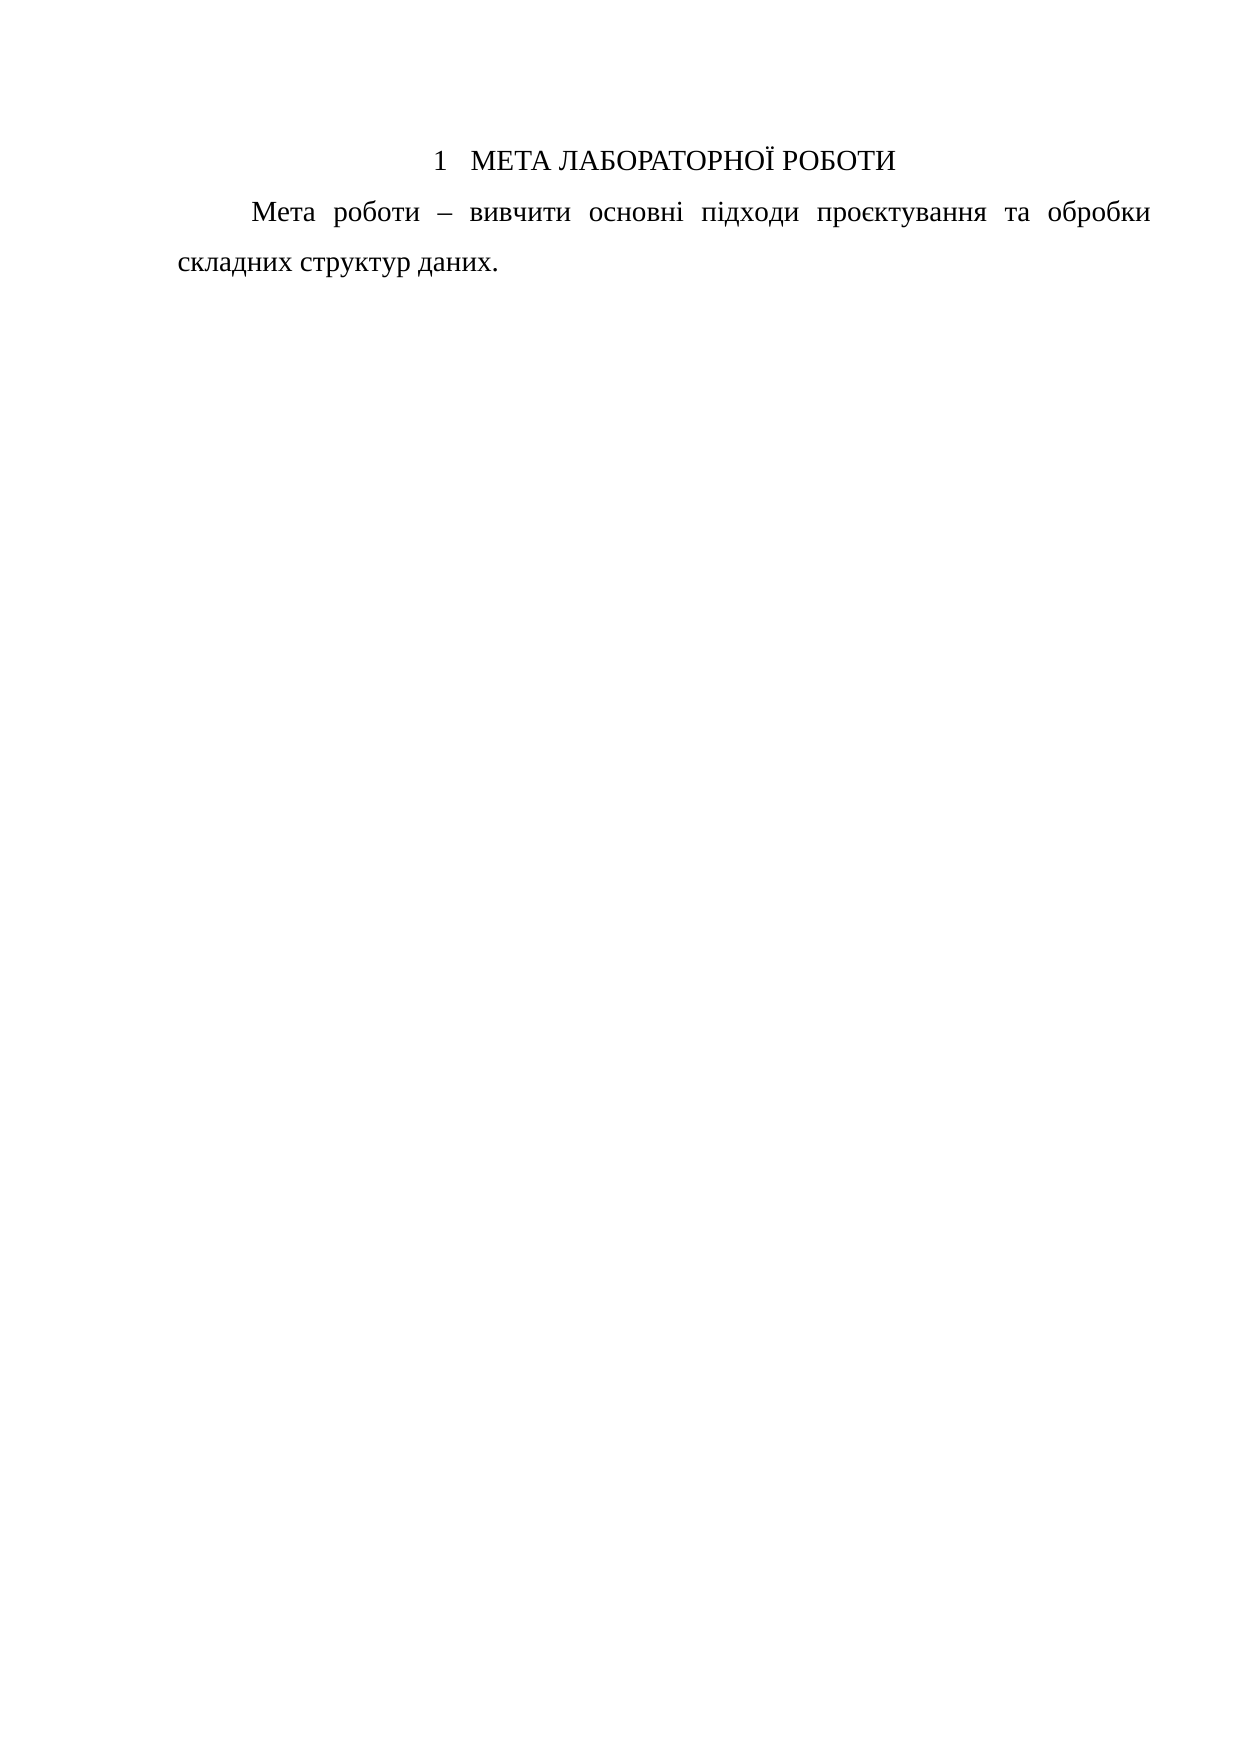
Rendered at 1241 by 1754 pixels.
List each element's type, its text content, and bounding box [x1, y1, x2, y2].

text Мета роботи – вивчити основні підходи проєктування та обробки складних структур даних. [177, 194, 1152, 278]
subtitle Мета лабораторної роботи [177, 143, 1152, 177]
